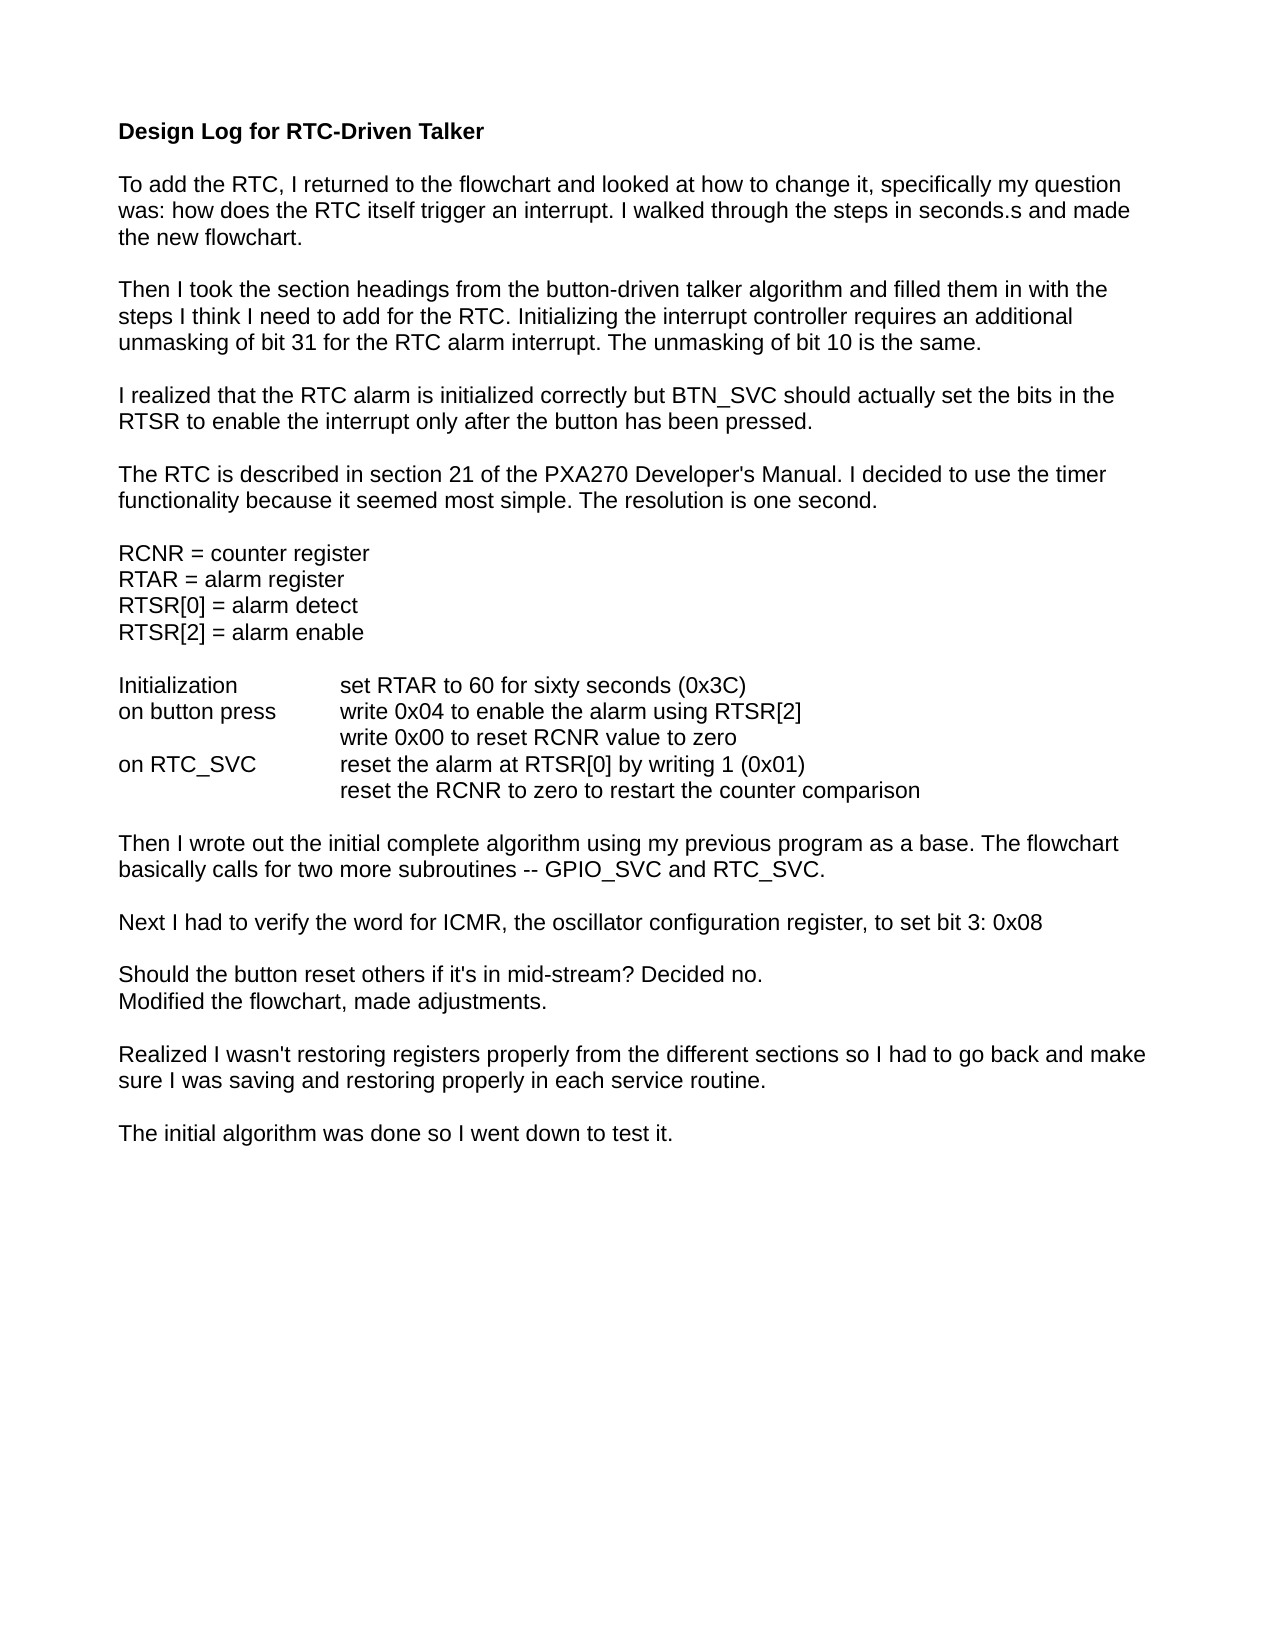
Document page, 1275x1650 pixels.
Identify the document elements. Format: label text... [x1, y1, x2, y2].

text I realized that the RTC alarm is initialized correctly but BTN_SVC should actually set the bits in the RTSR to enable the interrupt only after the button has been pressed. [118, 382, 1157, 434]
text RCNR = counter register [118, 540, 1157, 566]
text on RTC_SVC reset the alarm at RTSR[0] by writing 1 (0x01) [118, 751, 1157, 777]
text on button press write 0x04 to enable the alarm using RTSR[2] [118, 698, 1157, 724]
text Modified the flowchart, made adjustments. [118, 988, 1157, 1014]
text Should the button reset others if it's in mid-stream? Decided no. [118, 961, 1157, 988]
text The RTC is described in section 21 of the PXA270 Developer's Manual. I decided to use the timer functionality because it seemed most simple. The resolution is one second. [118, 461, 1157, 513]
text RTSR[2] = alarm enable [118, 619, 1157, 645]
text Then I wrote out the initial complete algorithm using my previous program as a base. The flowchart basically calls for two more subroutines -- GPIO_SVC and RTC_SVC. Next I had to verify the word for ICMR, the oscillator configuration register, to set bit 3: 0x08 [118, 803, 1157, 935]
text reset the RCNR to zero to restart the counter comparison [118, 777, 1157, 803]
text The initial algorithm was done so I went down to test it. [118, 1119, 1157, 1146]
text write 0x00 to reset RCNR value to zero [118, 724, 1157, 751]
text RTSR[0] = alarm detect [118, 592, 1157, 619]
text Design Log for RTC-Driven Talker To add the RTC, I returned to the flowchart and looked at how to change it, specifically my question was: how does the RTC itself trigger an interrupt. I walked through the steps in seconds.s and made the new flowchart. Then I took the section headings from the button-driven talker algorithm and filled them in with the steps I think I need to add for the RTC. Initializing the interrupt controller requires an additional unmasking of bit 31 for the RTC alarm interrupt. The unmasking of bit 10 is the same. [118, 118, 1157, 355]
text RTAR = alarm register [118, 566, 1157, 592]
text Realized I wasn't restoring registers properly from the different sections so I had to go back and make sure I was saving and restoring properly in each service routine. [118, 1041, 1157, 1093]
text Initialization set RTAR to 60 for sixty seconds (0x3C) [118, 672, 1157, 698]
